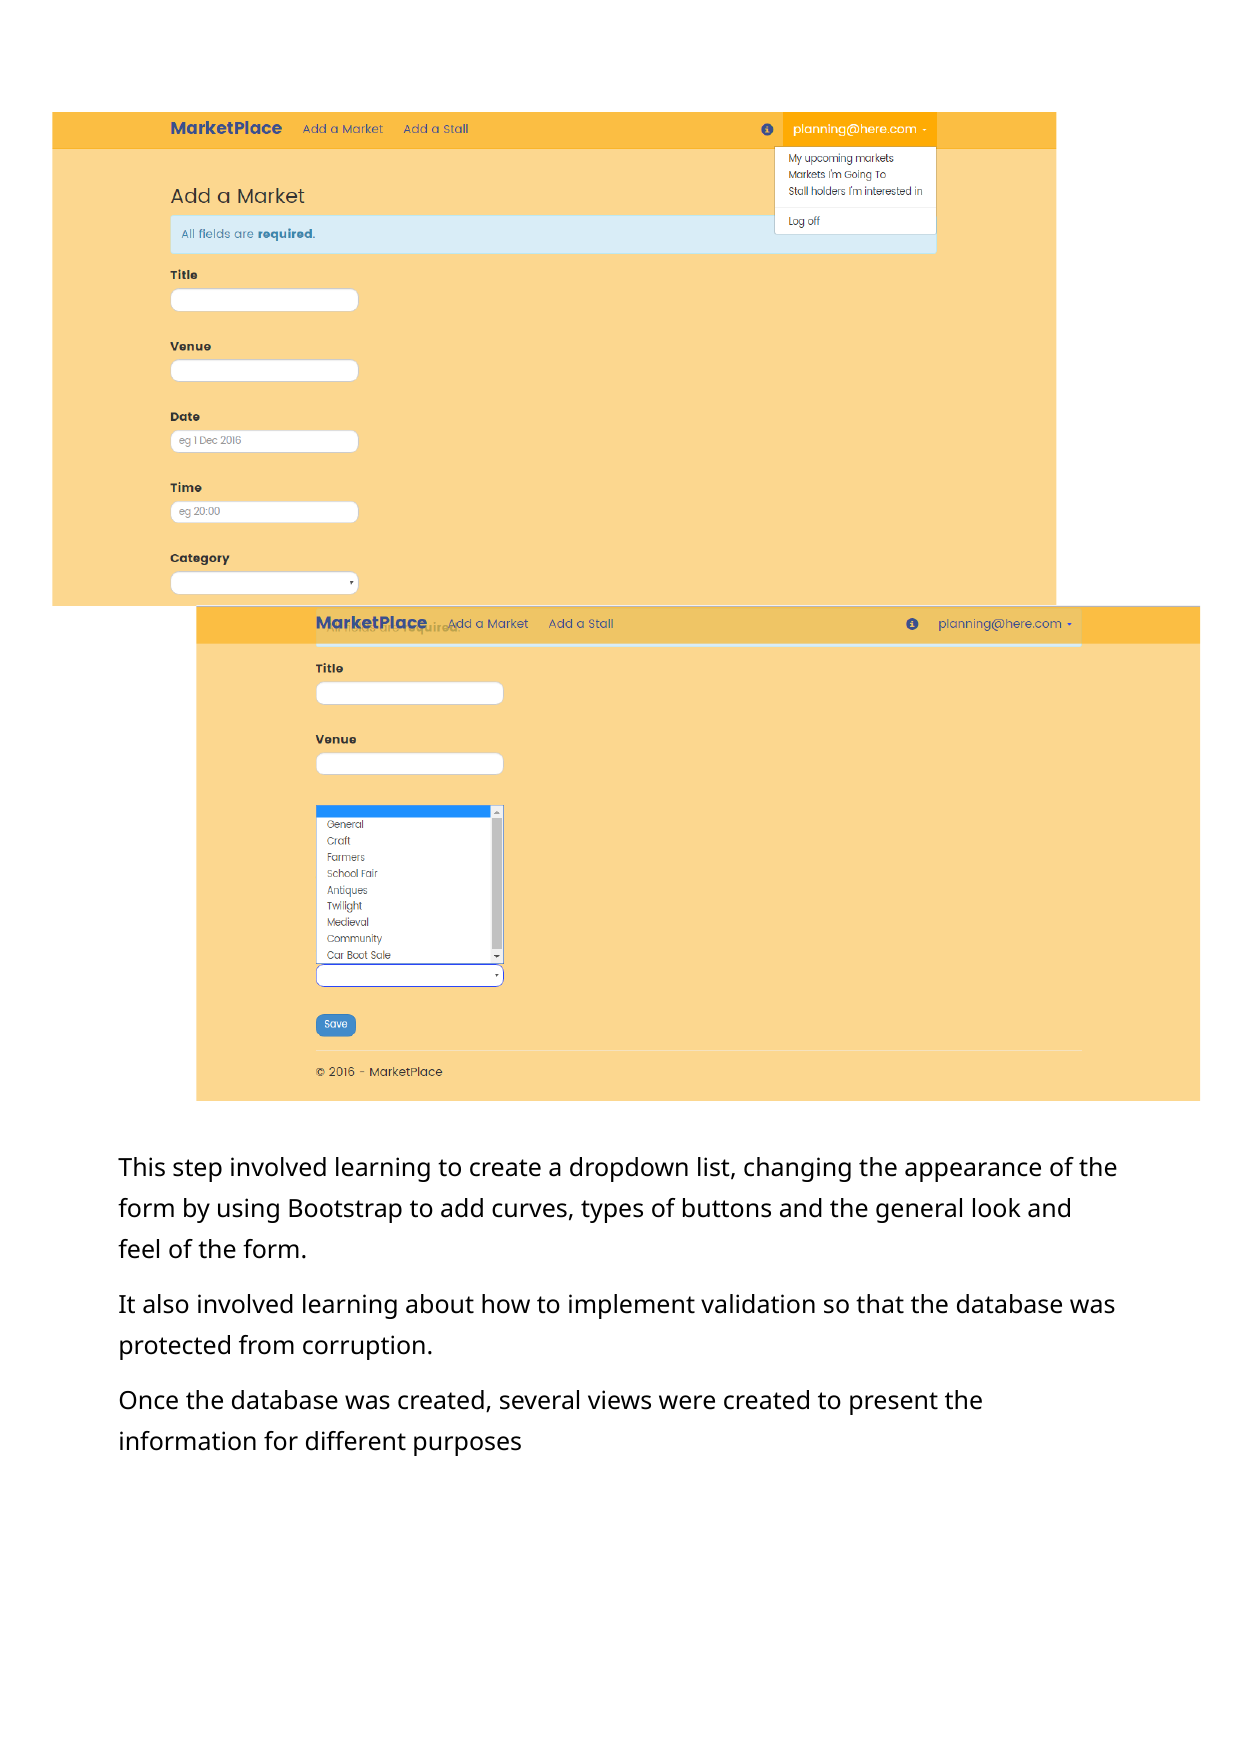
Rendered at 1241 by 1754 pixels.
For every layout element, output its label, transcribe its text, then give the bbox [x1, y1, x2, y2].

text Once the database was created, several views were created to present the information for different purposes [118, 1383, 1122, 1458]
text This step involved learning to create a dropdown list, changing the appearance of the form by using Bootstrap to add curves, types of buttons and the general look and feel of the form. [118, 1149, 1122, 1265]
picture [52, 112, 1201, 1101]
text It also involved learning about how to implement validation so that the database was protected from corruption. [118, 1287, 1122, 1362]
